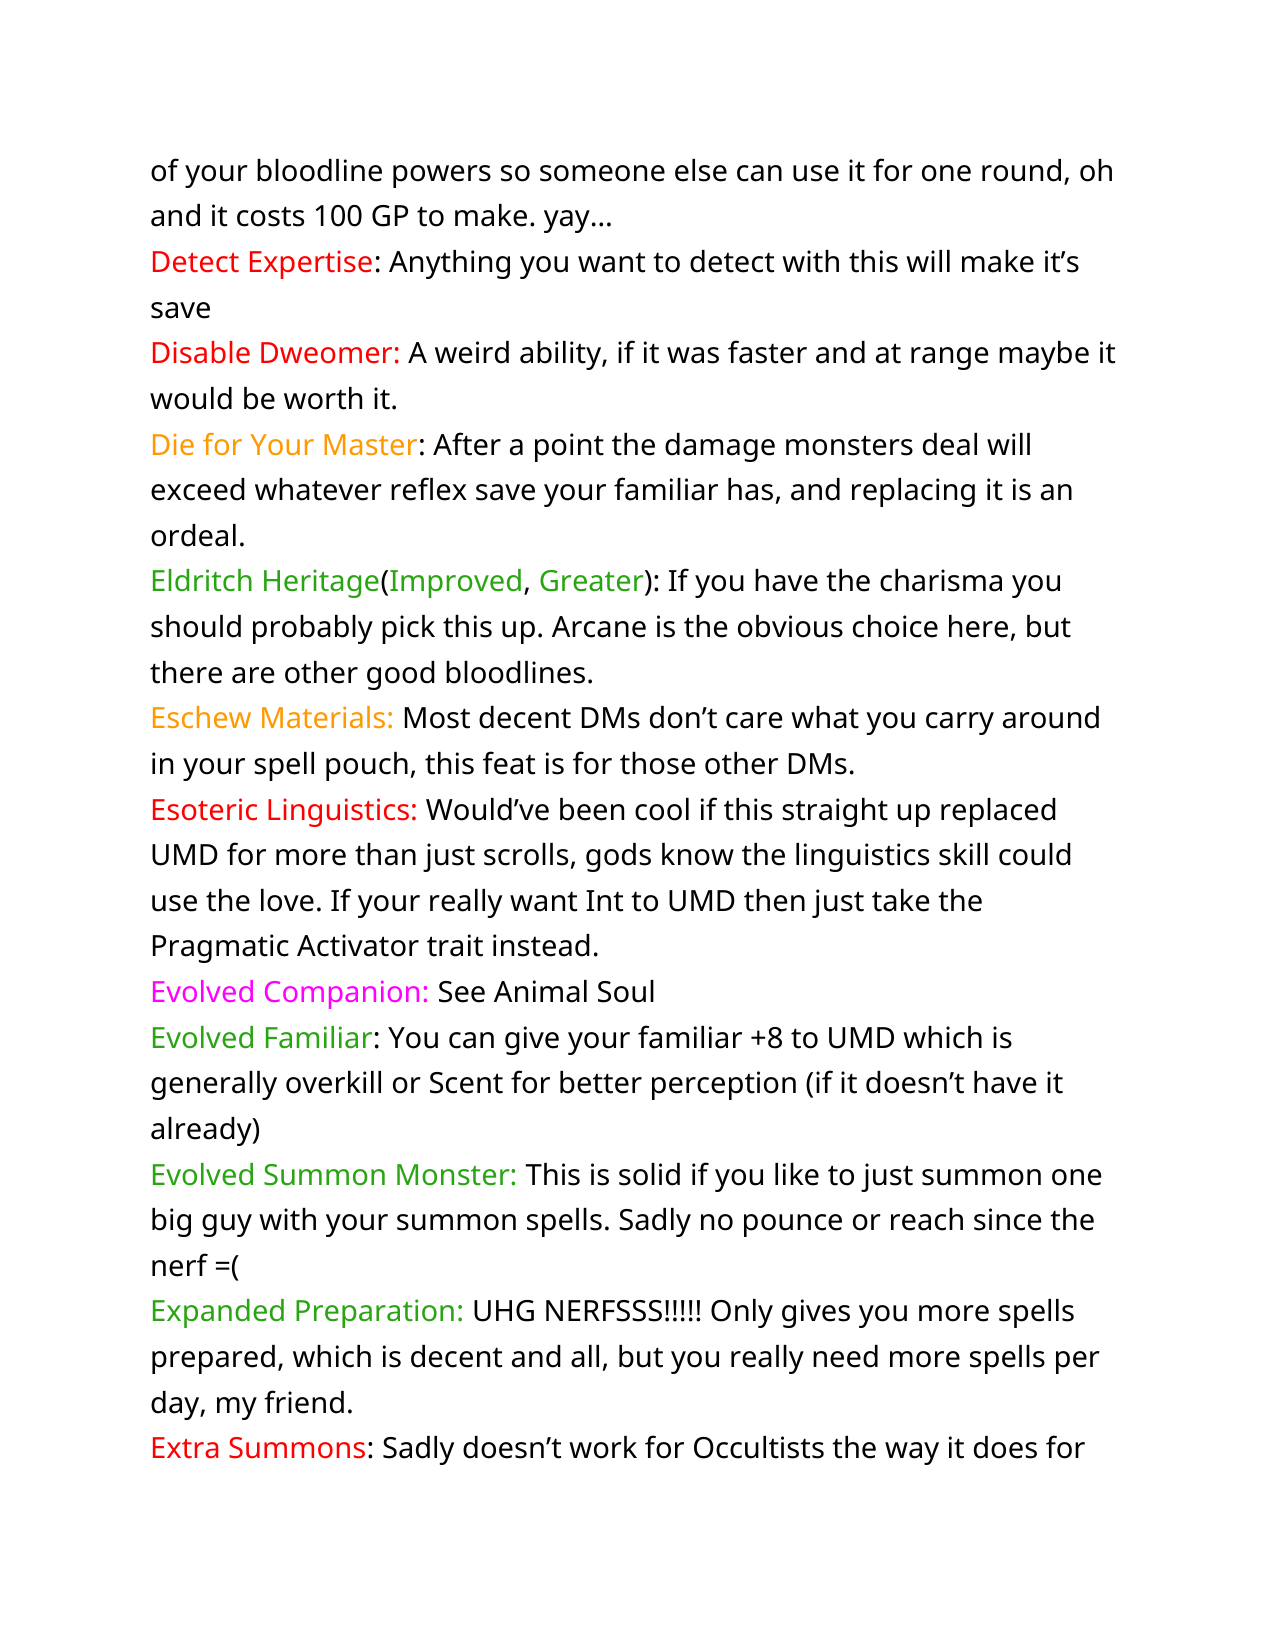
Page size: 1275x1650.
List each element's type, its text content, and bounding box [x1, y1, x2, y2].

text Evolved Summon Monster: This is solid if you like to just summon one big guy with your summon spells. Sadly no pounce or reach since the nerf =( [150, 1154, 1125, 1285]
text Detect Expertise: Anything you want to detect with this will make it’s save [150, 241, 1125, 327]
text Extra Summons: Sadly doesn’t work for Occultists the way it does for [150, 1427, 1125, 1467]
text Esoteric Linguistics: Would’ve been cool if this straight up replaced UMD for more than just scrolls, gods know the linguistics skill could use the love. If your really want Int to UMD then just take the Pragmatic Activator trait instead. [150, 789, 1125, 965]
text of your bloodline powers so someone else can use it for one round, oh and it costs 100 GP to make. yay… [150, 150, 1125, 235]
text Eschew Materials: Most decent DMs don’t care what you carry around in your spell pouch, this feat is for those other DMs. [150, 697, 1125, 783]
text Die for Your Master: After a point the damage monsters deal will exceed whatever reflex save your familiar has, and replacing it is an ordeal. [150, 424, 1125, 555]
text Evolved Familiar: You can give your familiar +8 to UMD which is generally overkill or Scent for better perception (if it doesn’t have it already) [150, 1017, 1125, 1148]
text Expanded Preparation: UHG NERFSSS!!!!! Only gives you more spells prepared, which is decent and all, but you really need more spells per day, my friend. [150, 1291, 1125, 1422]
text Disable Dweomer: A weird ability, if it was faster and at range maybe it would be worth it. [150, 332, 1125, 418]
text Eldritch Heritage(Improved, Greater): If you have the charisma you should probably pick this up. Arcane is the obvious choice here, but there are other good bloodlines. [150, 561, 1125, 692]
text Evolved Companion: See Animal Soul [150, 971, 1125, 1011]
